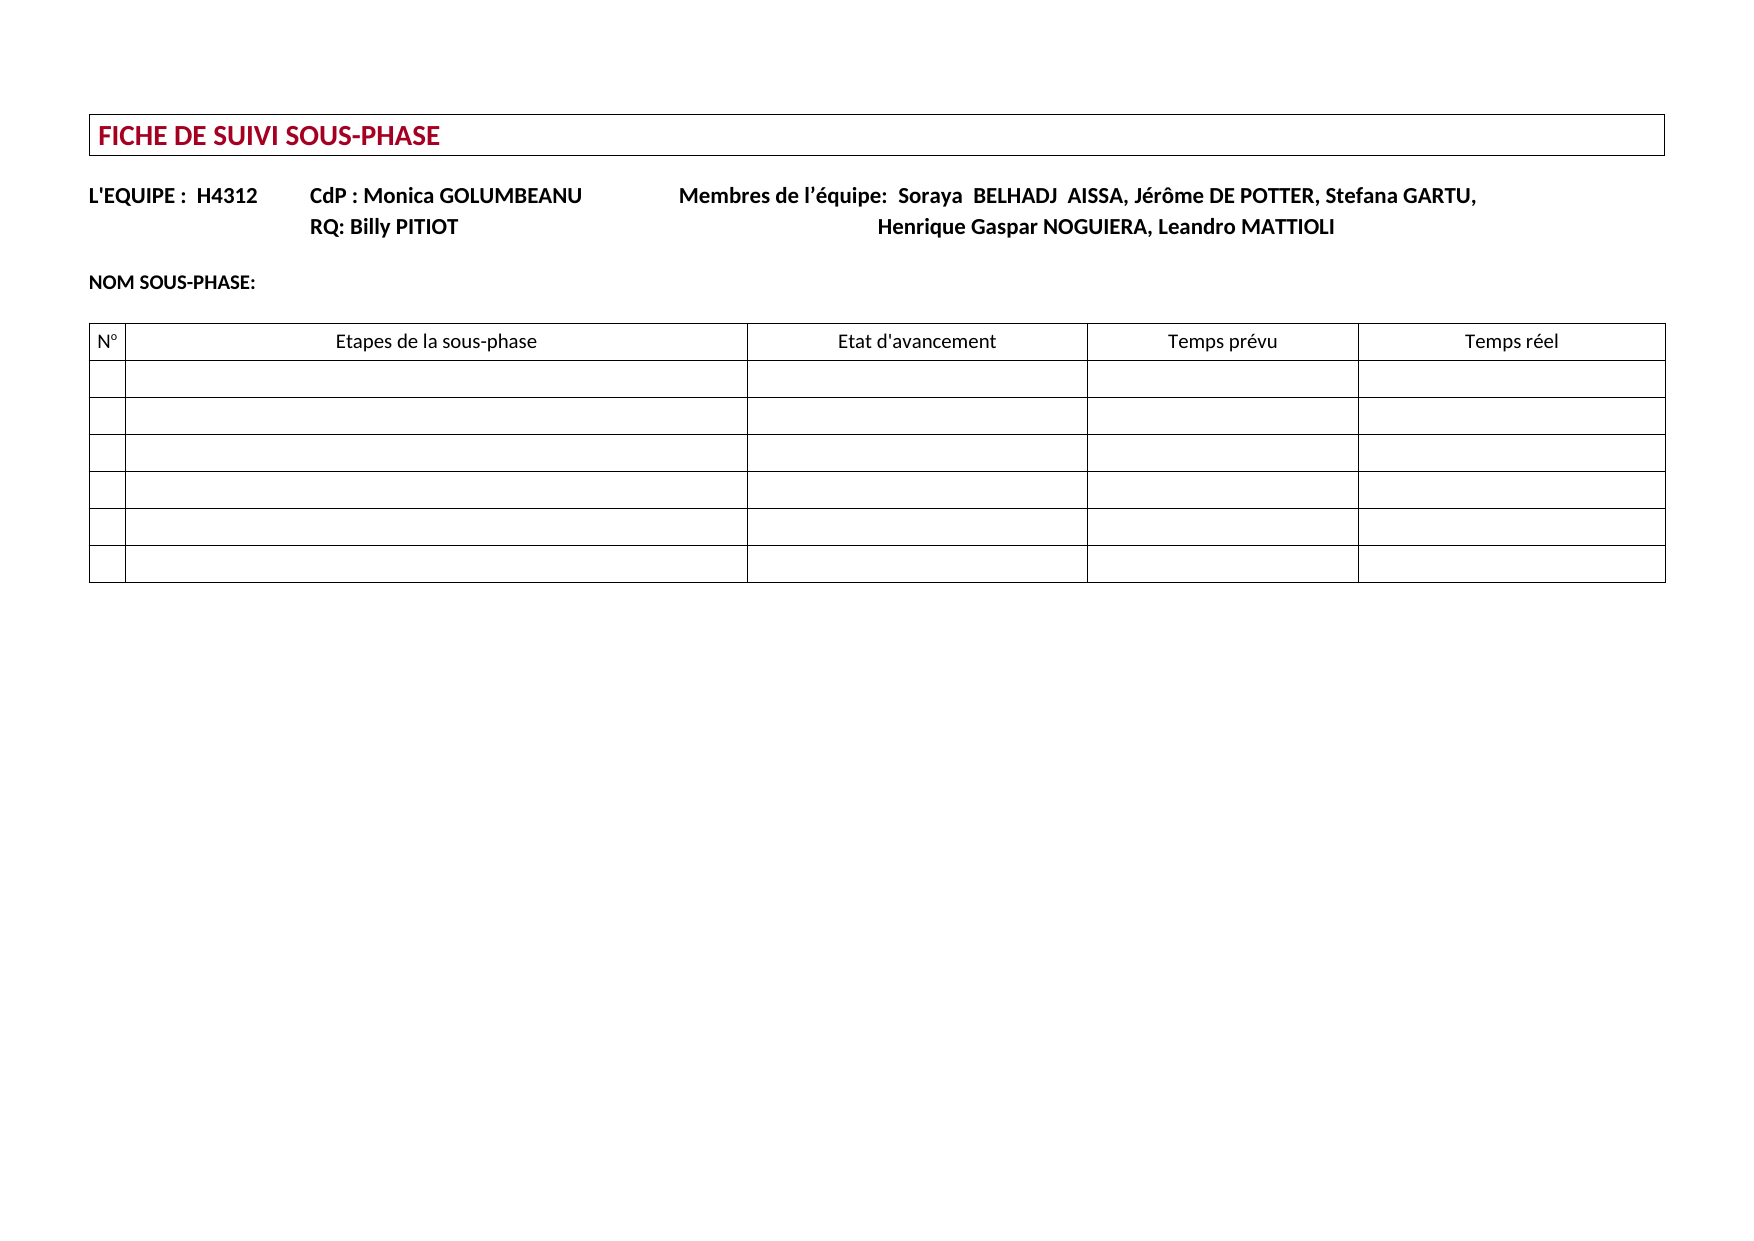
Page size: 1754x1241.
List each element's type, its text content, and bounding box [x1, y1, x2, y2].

table_header Etat d'avancement [748, 324, 1087, 360]
table_cell [748, 361, 1087, 397]
text FICHE DE SUIVI SOUS-PHASE [90, 115, 1664, 155]
table_cell [1359, 546, 1665, 582]
table_cell [90, 546, 125, 582]
table_cell [126, 472, 747, 508]
table_header Temps prévu [1088, 324, 1358, 360]
table_header Temps réel [1359, 324, 1665, 360]
table_cell [1359, 361, 1665, 397]
text L'EQUIPE : H4312 CdP : Monica GOLUMBEANU Membres de l’équipe: Soraya BELHADJ AISSA, Jérôme DE POTTER, Stefana GARTU, [89, 181, 1665, 209]
table_cell [1088, 361, 1358, 397]
table_cell [126, 435, 747, 471]
table_cell [1359, 435, 1665, 471]
table_cell [1088, 509, 1358, 544]
table_cell [1088, 546, 1358, 582]
table_cell [1088, 435, 1358, 471]
table_cell [126, 361, 747, 397]
table_cell [1088, 398, 1358, 434]
table_cell [748, 435, 1087, 471]
table_cell [748, 509, 1087, 544]
table_header No [90, 324, 125, 360]
text NOM SOUS-PHASE: [89, 269, 1665, 294]
table_header Etapes de la sous-phase [126, 324, 747, 360]
table_cell [1359, 509, 1665, 544]
table_cell [90, 435, 125, 471]
table_cell [1359, 472, 1665, 508]
table_cell [126, 509, 747, 544]
table_cell [90, 472, 125, 508]
table_cell [748, 546, 1087, 582]
table_cell [126, 398, 747, 434]
table_cell [1088, 472, 1358, 508]
table_cell [748, 472, 1087, 508]
table_cell [90, 361, 125, 397]
table_cell [1359, 398, 1665, 434]
table_cell [748, 398, 1087, 434]
table_cell [90, 398, 125, 434]
table_cell [126, 546, 747, 582]
table_cell [90, 509, 125, 544]
text RQ: Billy PITIOT Henrique Gaspar NOGUIERA, Leandro MATTIOLI [89, 212, 1665, 240]
